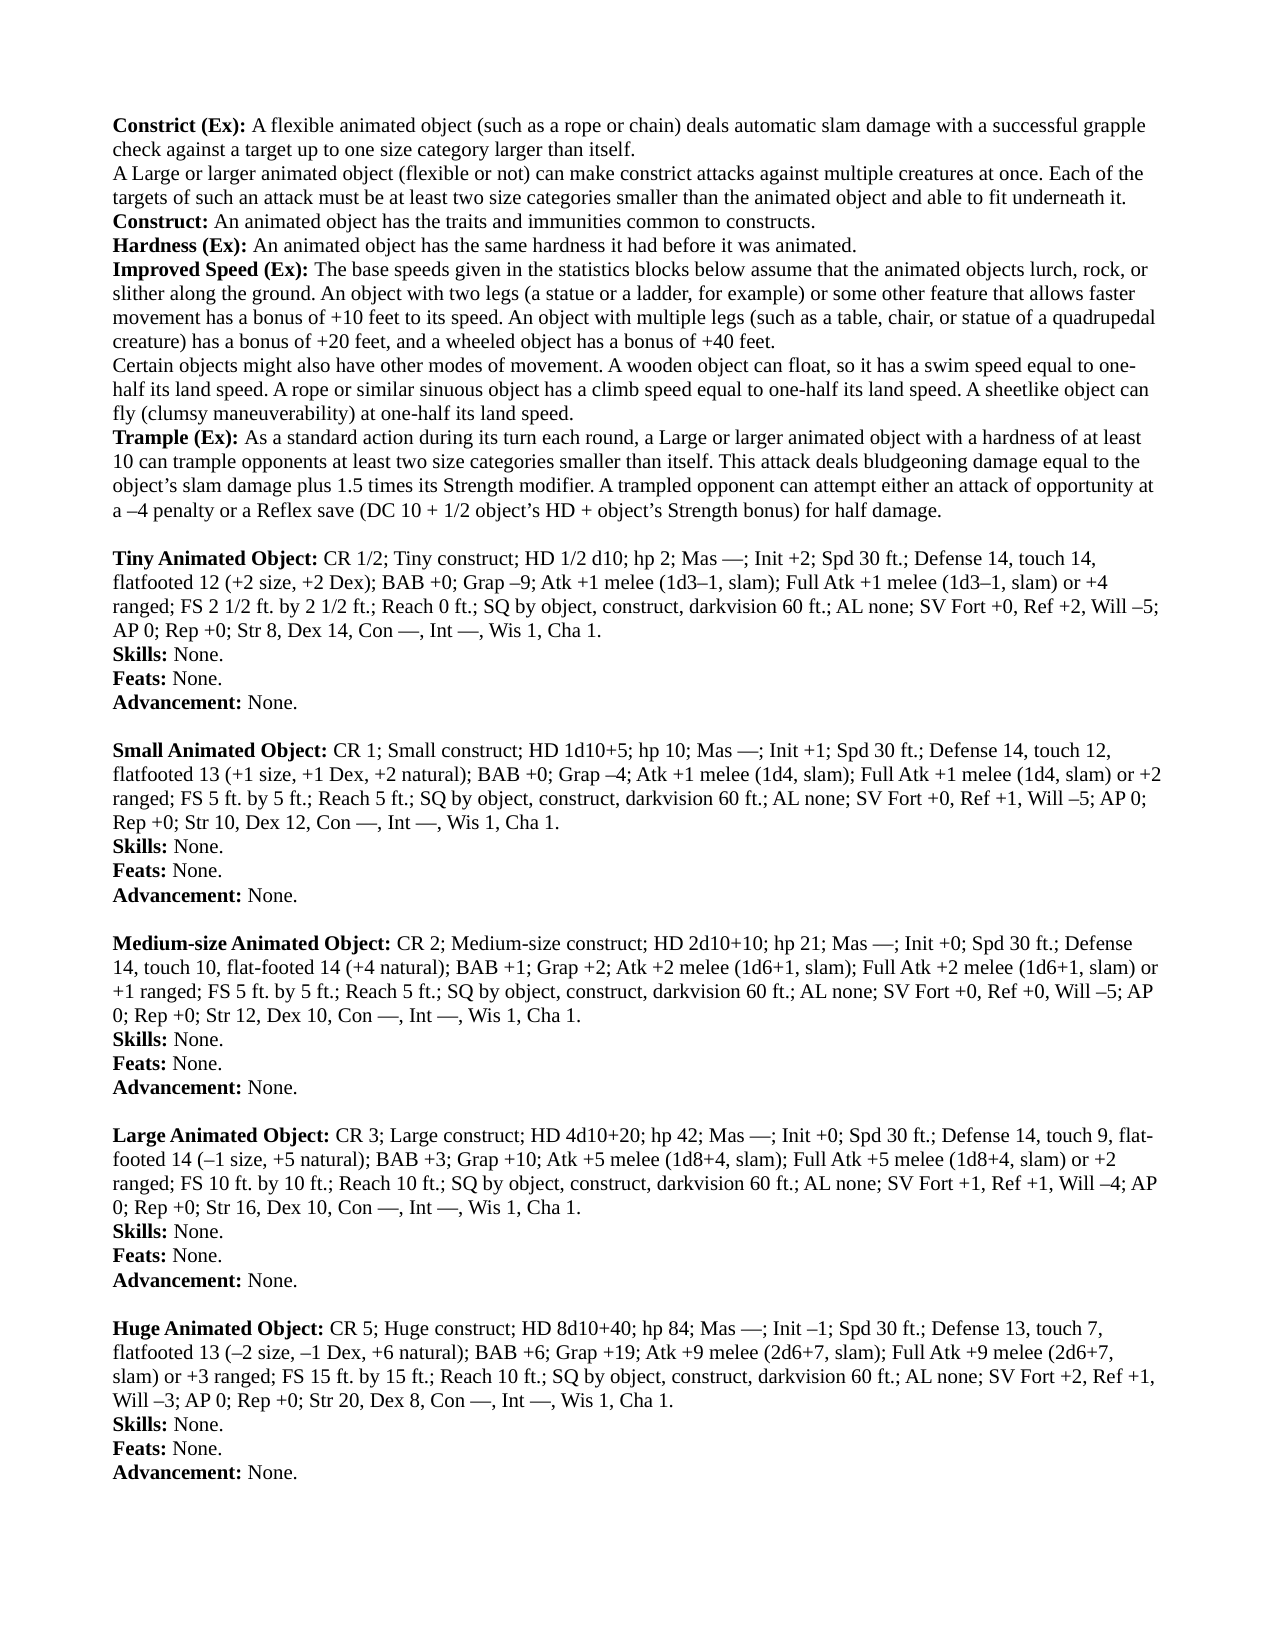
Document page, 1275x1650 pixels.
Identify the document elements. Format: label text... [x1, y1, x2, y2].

text Advancement: None. [112, 1267, 1162, 1292]
text Feats: None. [112, 1436, 1162, 1460]
text Skills: None. [112, 1412, 1162, 1436]
text Hardness (Ex): An animated object has the same hardness it had before it was animated. [112, 233, 1162, 257]
text Constrict (Ex): A flexible animated object (such as a rope or chain) deals automatic slam damage with a successful grapple check against a target up to one size category larger than itself. [112, 112, 1162, 161]
text Construct: An animated object has the traits and immunities common to constructs. [112, 209, 1162, 233]
text Improved Speed (Ex): The base speeds given in the statistics blocks below assume that the animated objects lurch, rock, or slither along the ground. An object with two legs (a statue or a ladder, for example) or some other feature that allows faster movement has a bonus of +10 feet to its speed. An object with multiple legs (such as a table, chair, or statue of a quadrupedal creature) has a bonus of +20 feet, and a wheeled object has a bonus of +40 feet. [112, 257, 1162, 353]
text Tiny Animated Object: CR 1/2; Tiny construct; HD 1/2 d10; hp 2; Mas —; Init +2; Spd 30 ft.; Defense 14, touch 14, flatfooted 12 (+2 size, +2 Dex); BAB +0; Grap –9; Atk +1 melee (1d3–1, slam); Full Atk +1 melee (1d3–1, slam) or +4 ranged; FS 2 1/2 ft. by 2 1/2 ft.; Reach 0 ft.; SQ by object, construct, darkvision 60 ft.; AL none; SV Fort +0, Ref +2, Will –5; AP 0; Rep +0; Str 8, Dex 14, Con —, Int —, Wis 1, Cha 1. [112, 546, 1162, 642]
text Advancement: None. [112, 1075, 1162, 1099]
text Feats: None. [112, 1051, 1162, 1075]
text Advancement: None. [112, 1460, 1162, 1484]
text Trample (Ex): As a standard action during its turn each round, a Large or larger animated object with a hardness of at least 10 can trample opponents at least two size categories smaller than itself. This attack deals bludgeoning damage equal to the object’s slam damage plus 1.5 times its Strength modifier. A trampled opponent can attempt either an attack of opportunity at a –4 penalty or a Reflex save (DC 10 + 1/2 object’s HD + object’s Strength bonus) for half damage. [112, 425, 1162, 522]
text Skills: None. [112, 642, 1162, 666]
text Skills: None. [112, 834, 1162, 858]
text Small Animated Object: CR 1; Small construct; HD 1d10+5; hp 10; Mas —; Init +1; Spd 30 ft.; Defense 14, touch 12, flatfooted 13 (+1 size, +1 Dex, +2 natural); BAB +0; Grap –4; Atk +1 melee (1d4, slam); Full Atk +1 melee (1d4, slam) or +2 ranged; FS 5 ft. by 5 ft.; Reach 5 ft.; SQ by object, construct, darkvision 60 ft.; AL none; SV Fort +0, Ref +1, Will –5; AP 0; Rep +0; Str 10, Dex 12, Con —, Int —, Wis 1, Cha 1. [112, 738, 1162, 834]
text Feats: None. [112, 666, 1162, 690]
text Medium-size Animated Object: CR 2; Medium-size construct; HD 2d10+10; hp 21; Mas —; Init +0; Spd 30 ft.; Defense 14, touch 10, flat-footed 14 (+4 natural); BAB +1; Grap +2; Atk +2 melee (1d6+1, slam); Full Atk +2 melee (1d6+1, slam) or +1 ranged; FS 5 ft. by 5 ft.; Reach 5 ft.; SQ by object, construct, darkvision 60 ft.; AL none; SV Fort +0, Ref +0, Will –5; AP 0; Rep +0; Str 12, Dex 10, Con —, Int —, Wis 1, Cha 1. [112, 931, 1162, 1027]
text A Large or larger animated object (flexible or not) can make constrict attacks against multiple creatures at once. Each of the targets of such an attack must be at least two size categories smaller than the animated object and able to fit underneath it. [112, 161, 1162, 209]
text Skills: None. [112, 1219, 1162, 1243]
text Large Animated Object: CR 3; Large construct; HD 4d10+20; hp 42; Mas —; Init +0; Spd 30 ft.; Defense 14, touch 9, flat-footed 14 (–1 size, +5 natural); BAB +3; Grap +10; Atk +5 melee (1d8+4, slam); Full Atk +5 melee (1d8+4, slam) or +2 ranged; FS 10 ft. by 10 ft.; Reach 10 ft.; SQ by object, construct, darkvision 60 ft.; AL none; SV Fort +1, Ref +1, Will –4; AP 0; Rep +0; Str 16, Dex 10, Con —, Int —, Wis 1, Cha 1. [112, 1123, 1162, 1219]
text Feats: None. [112, 858, 1162, 882]
text Huge Animated Object: CR 5; Huge construct; HD 8d10+40; hp 84; Mas —; Init –1; Spd 30 ft.; Defense 13, touch 7, flatfooted 13 (–2 size, –1 Dex, +6 natural); BAB +6; Grap +19; Atk +9 melee (2d6+7, slam); Full Atk +9 melee (2d6+7, slam) or +3 ranged; FS 15 ft. by 15 ft.; Reach 10 ft.; SQ by object, construct, darkvision 60 ft.; AL none; SV Fort +2, Ref +1, Will –3; AP 0; Rep +0; Str 20, Dex 8, Con —, Int —, Wis 1, Cha 1. [112, 1316, 1162, 1412]
text Certain objects might also have other modes of movement. A wooden object can float, so it has a swim speed equal to one-half its land speed. A rope or similar sinuous object has a climb speed equal to one-half its land speed. A sheetlike object can fly (clumsy maneuverability) at one-half its land speed. [112, 353, 1162, 425]
text Feats: None. [112, 1243, 1162, 1267]
text Advancement: None. [112, 882, 1162, 907]
text Skills: None. [112, 1027, 1162, 1051]
text Advancement: None. [112, 690, 1162, 714]
